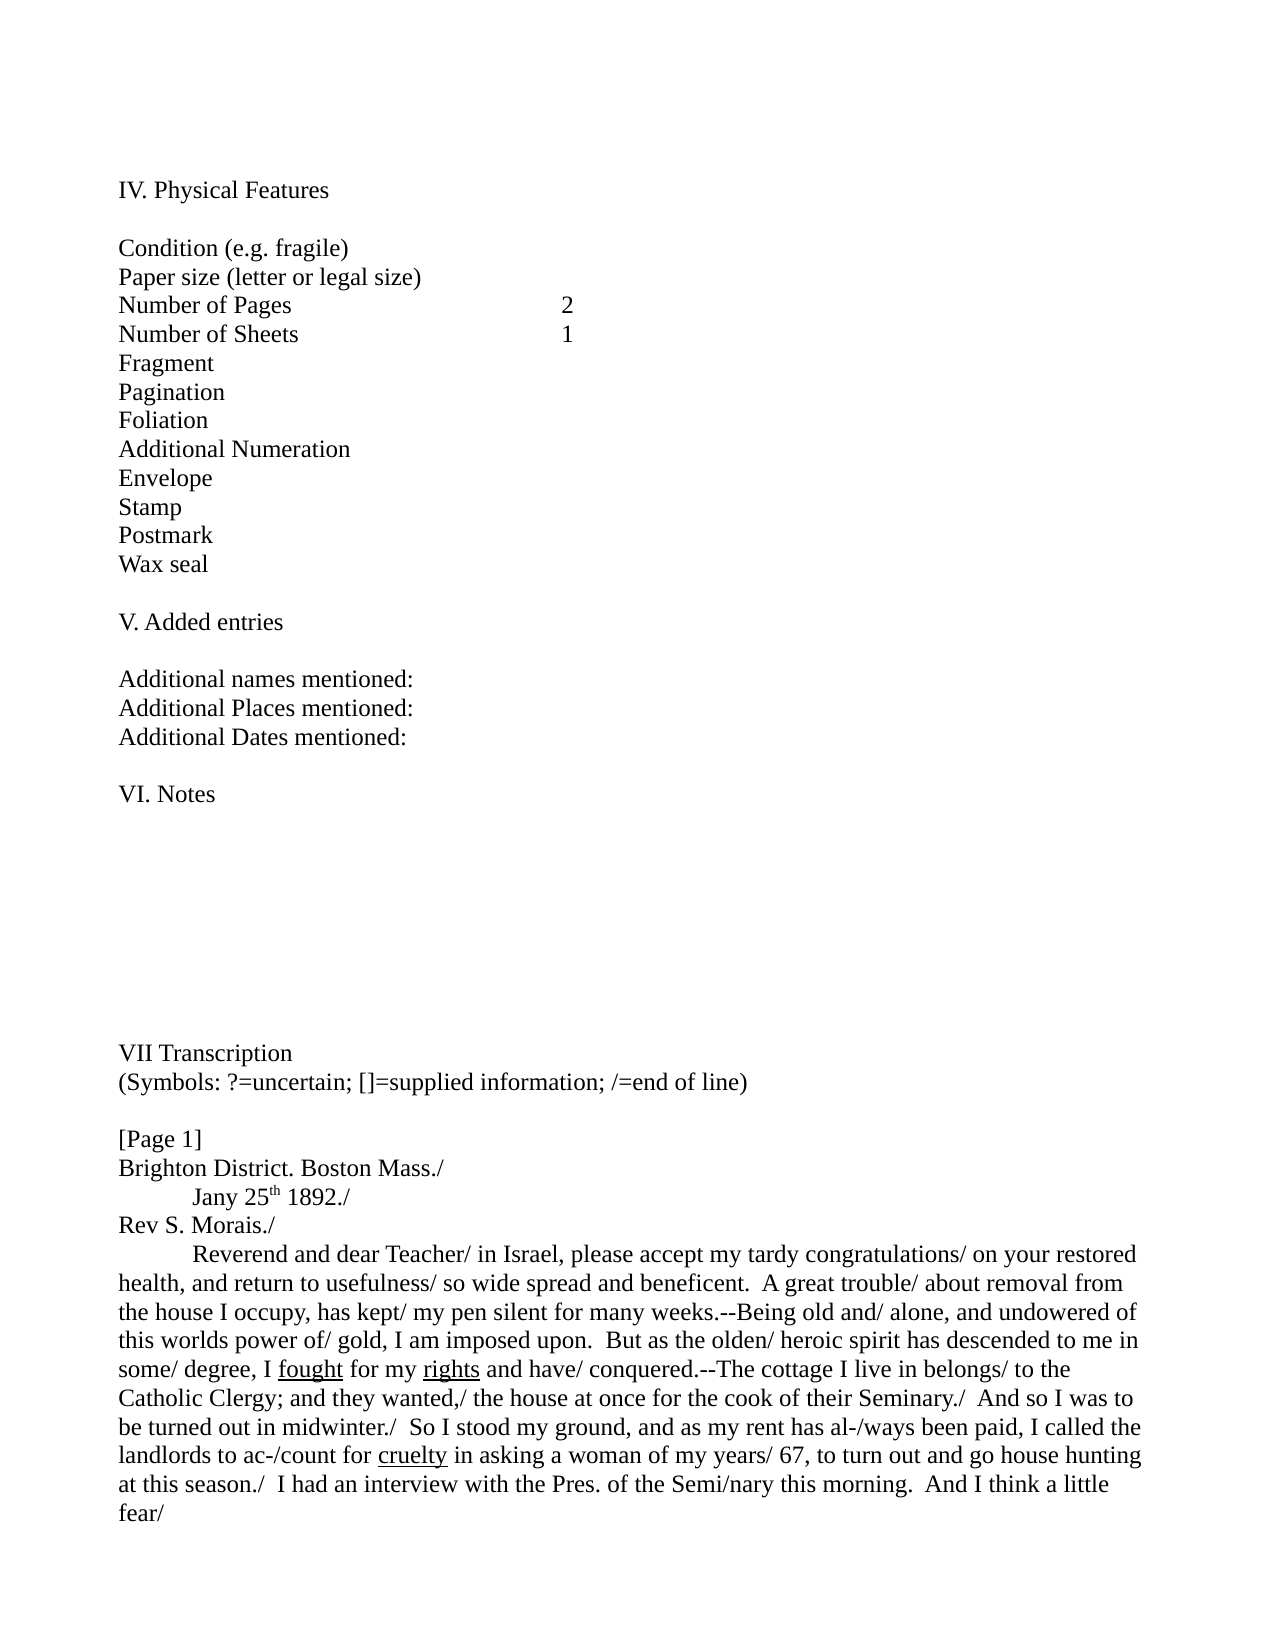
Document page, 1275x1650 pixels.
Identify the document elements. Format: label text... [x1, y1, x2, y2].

text VII Transcription [118, 1038, 1157, 1067]
text Condition (e.g. fragile) [118, 233, 1157, 262]
text Rev S. Morais./ [118, 1211, 1157, 1239]
text Number of Sheets 1 [118, 319, 1157, 348]
text Brighton District. Boston Mass./ [118, 1153, 1157, 1182]
text [Page 1] [118, 1124, 1157, 1153]
text Jany 25th 1892./ [118, 1182, 1157, 1211]
text V. Added entries [118, 607, 1157, 636]
text IV. Physical Features [118, 176, 1157, 204]
text Additional names mentioned: [118, 664, 1157, 693]
text Foliation [118, 406, 1157, 434]
text Additional Dates mentioned: [118, 722, 1157, 751]
text Wax seal [118, 549, 1157, 578]
text Additional Places mentioned: [118, 693, 1157, 722]
text VI. Notes [118, 779, 1157, 808]
text Stamp [118, 492, 1157, 521]
text Envelope [118, 463, 1157, 492]
text Number of Pages 2 [118, 291, 1157, 319]
text Fragment [118, 348, 1157, 377]
text Postma rk [118, 521, 1157, 549]
text Additional Numeration [118, 434, 1157, 463]
text Pagination [118, 377, 1157, 406]
text Paper size (letter or legal size) [118, 262, 1157, 291]
text (Symbols: ?=uncertain; []=supplied information; /=end of line) [118, 1067, 1157, 1096]
text Reverend and dear Teacher/ in Israel, please accept my tardy congratulations/ on your restored health, and return to usefulness/ so wide spread and beneficent. A great trouble/ about removal from the house I occupy, has kept/ my pen silent for many weeks.--Being old and/ alone, and undowered of this worlds power of/ gold, I am imposed upon. But as the olden/ heroic spirit has descended to me in some/ degree, I fought for my rights and have/ conquered.--The cottage I live in belongs/ to the Catholic Clergy; and they wanted,/ the house at once for the cook of their Seminary./ And so I was to be turned out in midwinter./ So I stood my ground, and as my rent has al-/ways been paid, I called the landlords to ac-/count for cruelty in asking a woman of my years/ 67, to turn out and go house hunting at this season./ I had an interview with the Pres. of the Semi/nary this morning. And I think a little fear/ [118, 1239, 1157, 1527]
